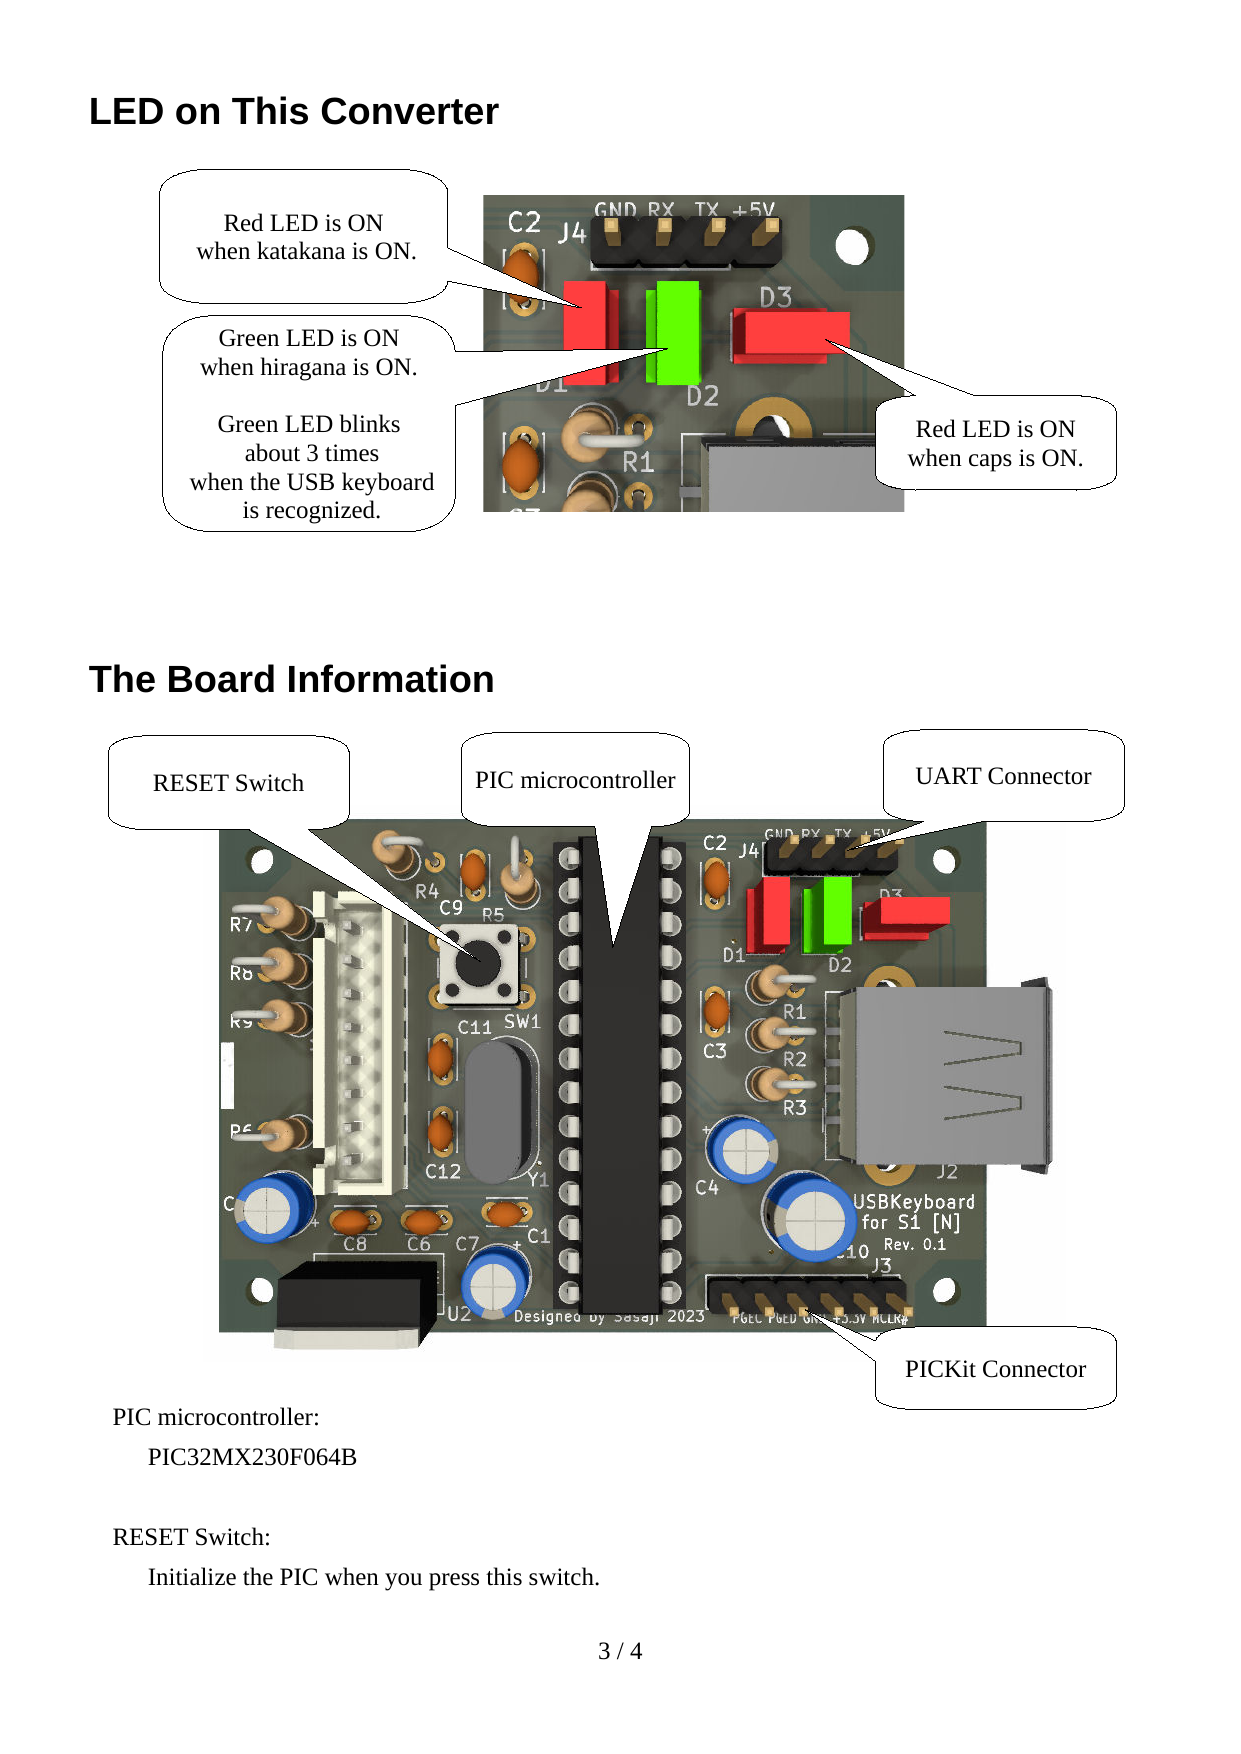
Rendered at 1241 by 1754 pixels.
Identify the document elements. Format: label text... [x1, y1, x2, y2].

subtitle LED on This Converter [88, 88, 1152, 132]
picture [483, 195, 905, 512]
list PIC32MX230F064B [148, 1442, 1152, 1471]
subtitle PIC microcontroller: [112, 1402, 1152, 1431]
list Initialize the PIC when you press this switch. [148, 1562, 1152, 1591]
picture [203, 805, 1067, 1362]
subtitle The Board Information [88, 657, 1152, 700]
subtitle RESET Switch: [112, 1522, 1152, 1551]
